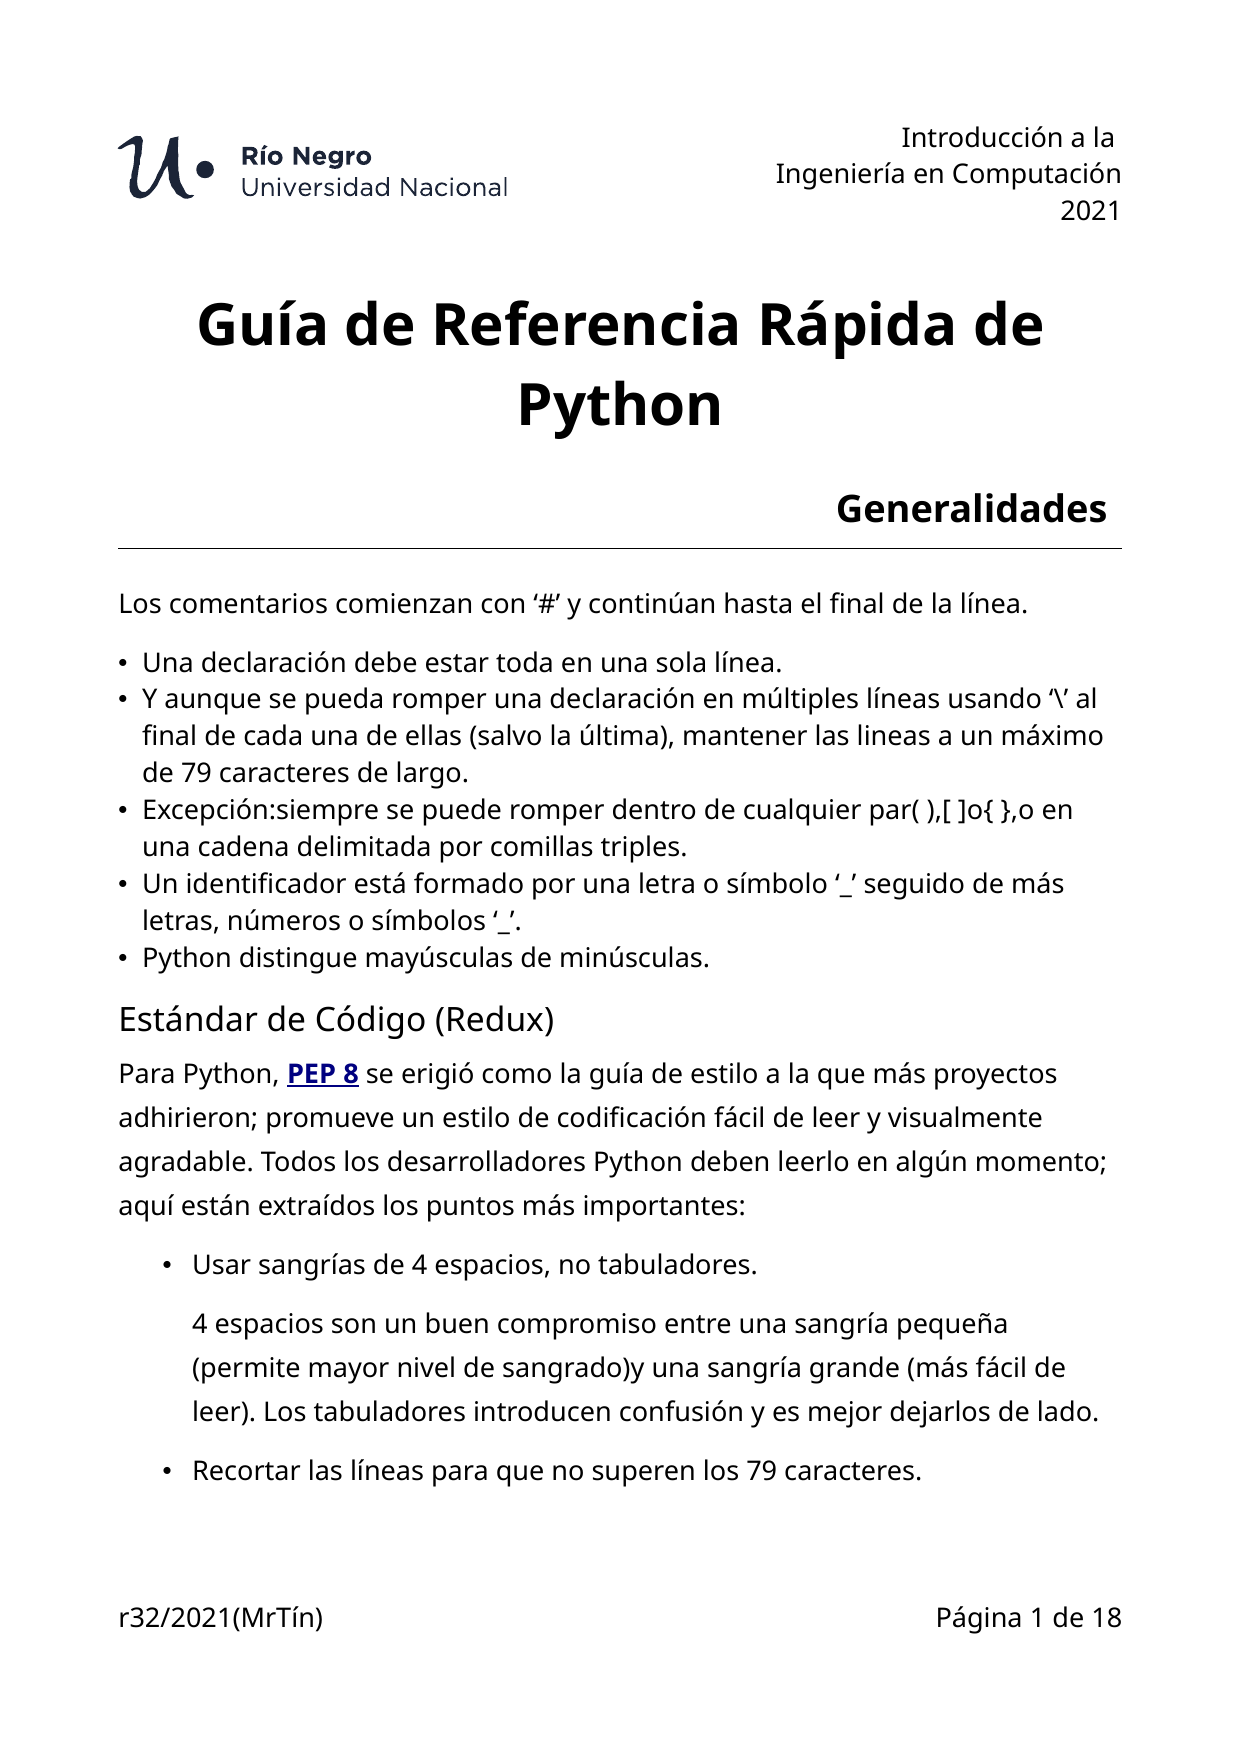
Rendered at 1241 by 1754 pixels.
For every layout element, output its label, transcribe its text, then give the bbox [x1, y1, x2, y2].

text Para Python, PEP 8 se erigió como la guía de estilo a la que más proyectos adhirieron; promueve un estilo de codificación fácil de leer y visualmente agradable. Todos los desarrolladores Python deben leerlo en algún momento; aquí están extraídos los puntos más importantes: [118, 1054, 1122, 1223]
list Usar sangrías de 4 espacios, no tabuladores. [162, 1245, 1122, 1282]
list Y aunque se pueda romper una declaración en múltiples líneas usando ‘\’ al final de cada una de ellas (salvo la última), mantener las lineas a un máximo de 79 caracteres de largo. [118, 680, 1122, 791]
subtitle Estándar de Código (Redux) [118, 996, 1122, 1042]
text Los comentarios comienzan con ‘#’ y continúan hasta el final de la línea. [118, 584, 1122, 621]
list Un identificador está formado por una letra o símbolo ‘_’ seguido de más letras, números o símbolos ‘_’. [118, 864, 1122, 938]
list Excepción:siempre se puede romper dentro de cualquier par( ),[ ]o{ },o en una cadena delimitada por comillas triples. [118, 791, 1122, 864]
list Python distingue mayúsculas de minúsculas. [118, 938, 1122, 975]
list 4 espacios son un buen compromiso entre una sangría pequeña (permite mayor nivel de sangrado)y una sangría grande (más fácil de leer). Los tabuladores introducen confusión y es mejor dejarlos de lado. [162, 1304, 1122, 1429]
title Guía de Referencia Rápida de Python [118, 283, 1122, 442]
list Recortar las líneas para que no superen los 79 caracteres. [162, 1451, 1122, 1488]
subtitle Generalidades [118, 467, 1122, 548]
list Una declaración debe estar toda en una sola línea. [118, 643, 1122, 680]
